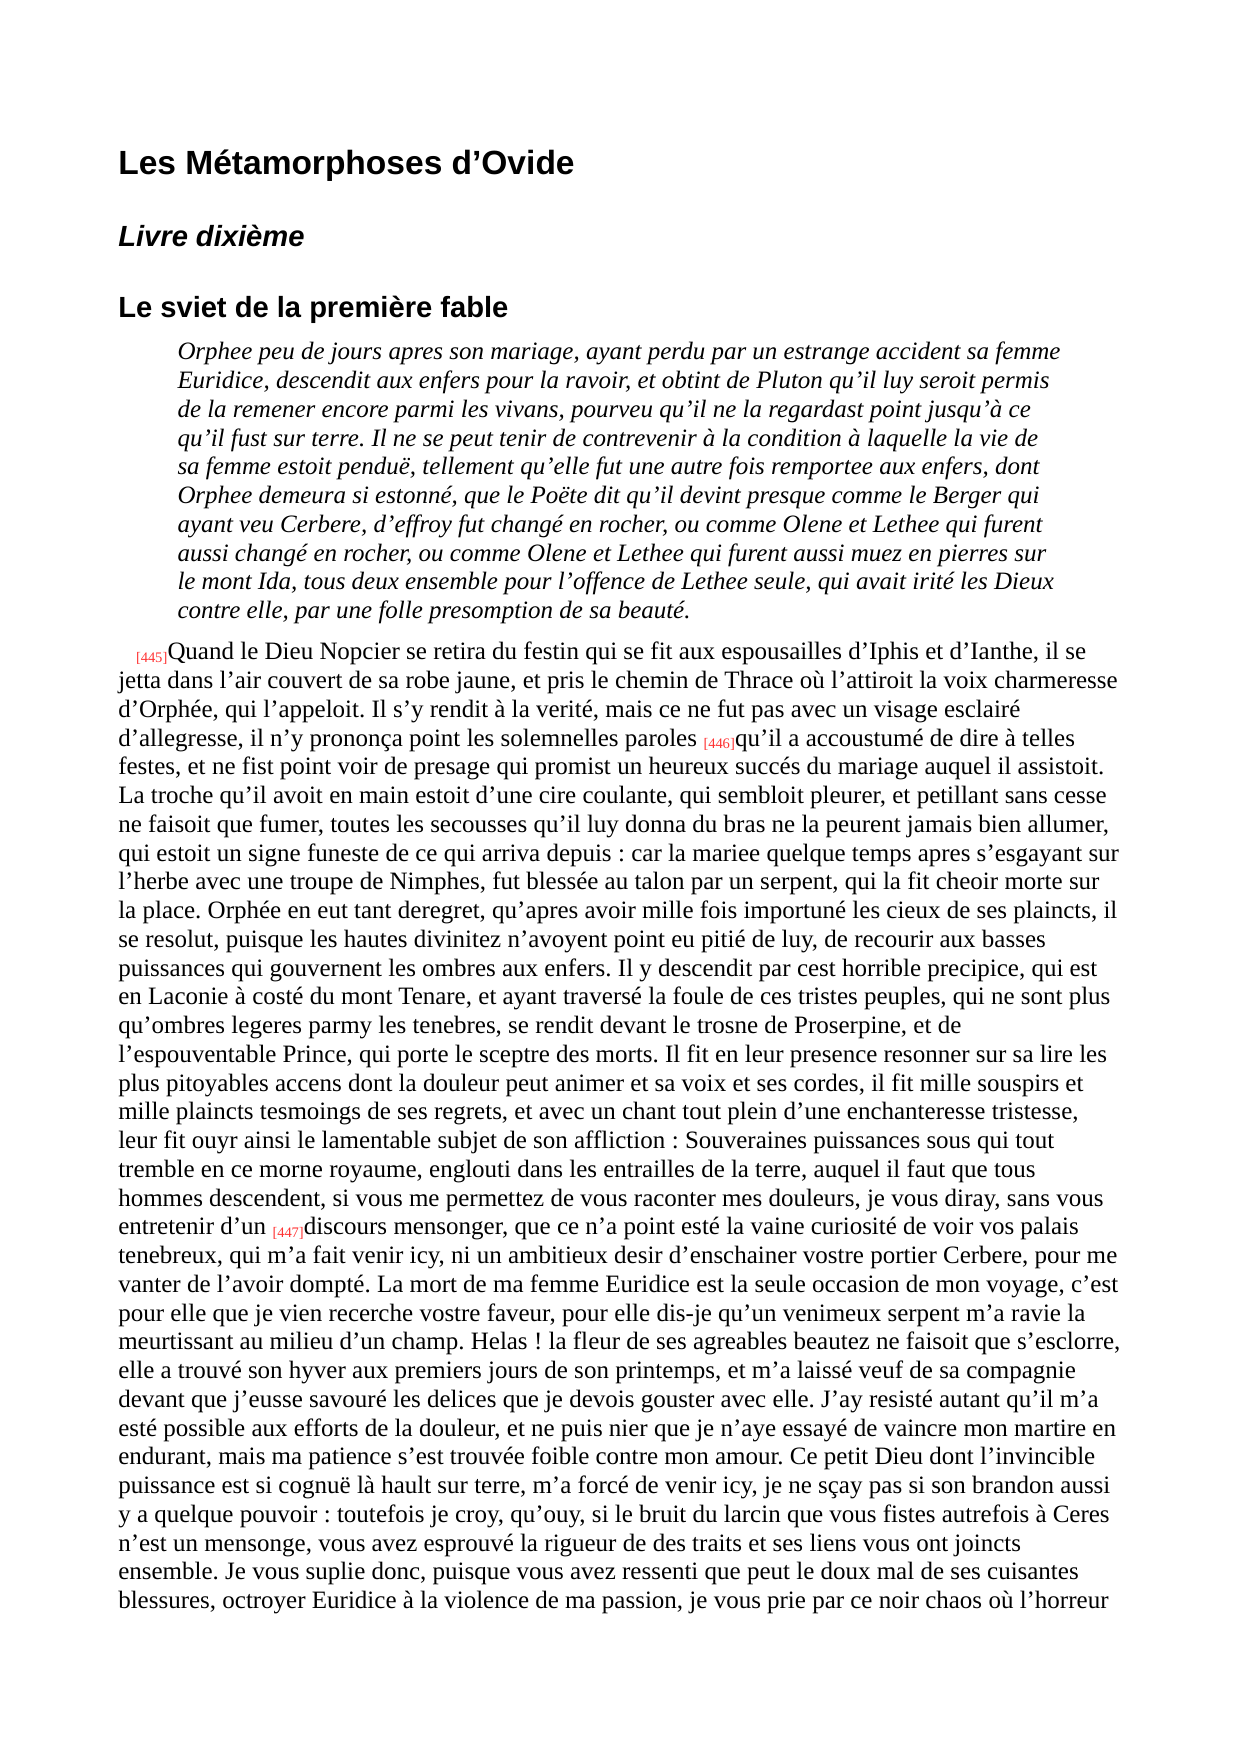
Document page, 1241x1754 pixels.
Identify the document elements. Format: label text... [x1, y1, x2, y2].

subtitle Le sviet de la première fable [118, 290, 1122, 324]
text [445]Quand le Dieu Nopcier se retira du festin qui se fit aux espousailles d’Iphis et d’Ianthe, il se jetta dans l’air couvert de sa robe jaune, et pris le chemin de Thrace où l’attiroit la voix charmeresse d’Orphée, qui l’appeloit. Il s’y rendit à la verité, mais ce ne fut pas avec un visage esclairé d’allegresse, il n’y prononça point les solemnelles paroles [446]qu’il a accoustumé de dire à telles festes, et ne fist point voir de presage qui promist un heureux succés du mariage auquel il assistoit. La troche qu’il avoit en main estoit d’une cire coulante, qui sembloit pleurer, et petillant sans cesse ne faisoit que fumer, toutes les secousses qu’il luy donna du bras ne la peurent jamais bien allumer, qui estoit un signe funeste de ce qui arriva depuis : car la mariee quelque temps apres s’esgayant sur l’herbe avec une troupe de Nimphes, fut blessée au talon par un serpent, qui la fit cheoir morte sur la place. Orphée en eut tant deregret, qu’apres avoir mille fois importuné les cieux de ses plaincts, il se resolut, puisque les hautes divinitez n’avoyent point eu pitié de luy, de recourir aux basses puissances qui gouvernent les ombres aux enfers. Il y descendit par cest horrible precipice, qui est en Laconie à costé du mont Tenare, et ayant traversé la foule de ces tristes peuples, qui ne sont plus qu’ombres legeres parmy les tenebres, se rendit devant le trosne de Proserpine, et de l’espouventable Prince, qui porte le sceptre des morts. Il fit en leur presence resonner sur sa lire les plus pitoyables accens dont la douleur peut animer et sa voix et ses cordes, il fit mille souspirs et mille plaincts tesmoings de ses regrets, et avec un chant tout plein d’une enchanteresse tristesse, leur fit ouyr ainsi le lamentable subjet de son affliction : Souveraines puissances sous qui tout tremble en ce morne royaume, englouti dans les entrailles de la terre, auquel il faut que tous hommes descendent, si vous me permettez de vous raconter mes douleurs, je vous diray, sans vous entretenir d’un [447]discours mensonger, que ce n’a point esté la vaine curiosité de voir vos palais tenebreux, qui m’a fait venir icy, ni un ambitieux desir d’enschainer vostre portier Cerbere, pour me vanter de l’avoir dompté. La mort de ma femme Euridice est la seule occasion de mon voyage, c’est pour elle que je vien recerche vostre faveur, pour elle dis-je qu’un venimeux serpent m’a ravie la meurtissant au milieu d’un champ. Helas ! la fleur de ses agreables beautez ne faisoit que s’esclorre, elle a trouvé son hyver aux premiers jours de son printemps, et m’a laissé veuf de sa compagnie devant que j’eusse savouré les delices que je devois gouster avec elle. J’ay resisté autant qu’il m’a esté possible aux efforts de la douleur, et ne puis nier que je n’aye essayé de vaincre mon martire en endurant, mais ma patience s’est trouvée foible contre mon amour. Ce petit Dieu dont l’invincible puissance est si cognuë là hault sur terre, m’a forcé de venir icy, je ne sçay pas si son brandon aussi y a quelque pouvoir : toutefois je croy, qu’ouy, si le bruit du larcin que vous fistes autrefois à Ceres n’est un mensonge, vous avez esprouvé la rigueur de des traits et ses liens vous ont joincts ensemble. Je vous suplie donc, puisque vous avez ressenti que peut le doux mal de ses cuisantes blessures, octroyer Euridice à la violence de ma passion, je vous prie par ce noir chaos où l’horreur [118, 636, 1122, 1614]
subtitle Livre dixième [118, 219, 1122, 253]
text Orphee peu de jours apres son mariage, ayant perdu par un estrange accident sa femme Euridice, descendit aux enfers pour la ravoir, et obtint de Pluton qu’il luy seroit permis de la remener encore parmi les vivans, pourveu qu’il ne la regardast point jusqu’à ce qu’il fust sur terre. Il ne se peut tenir de contrevenir à la condition à laquelle la vie de sa femme estoit penduë, tellement qu’elle fut une autre fois remportee aux enfers, dont Orphee demeura si estonné, que le Poëte dit qu’il devint presque comme le Berger qui ayant veu Cerbere, d’effroy fut changé en rocher, ou comme Olene et Lethee qui furent aussi changé en rocher, ou comme Olene et Lethee qui furent aussi muez en pierres sur le mont Ida, tous deux ensemble pour l’offence de Lethee seule, qui avait irité les Dieux contre elle, par une folle presomption de sa beauté. [177, 336, 1063, 624]
subtitle Les Métamorphoses d’Ovide [118, 143, 1122, 182]
